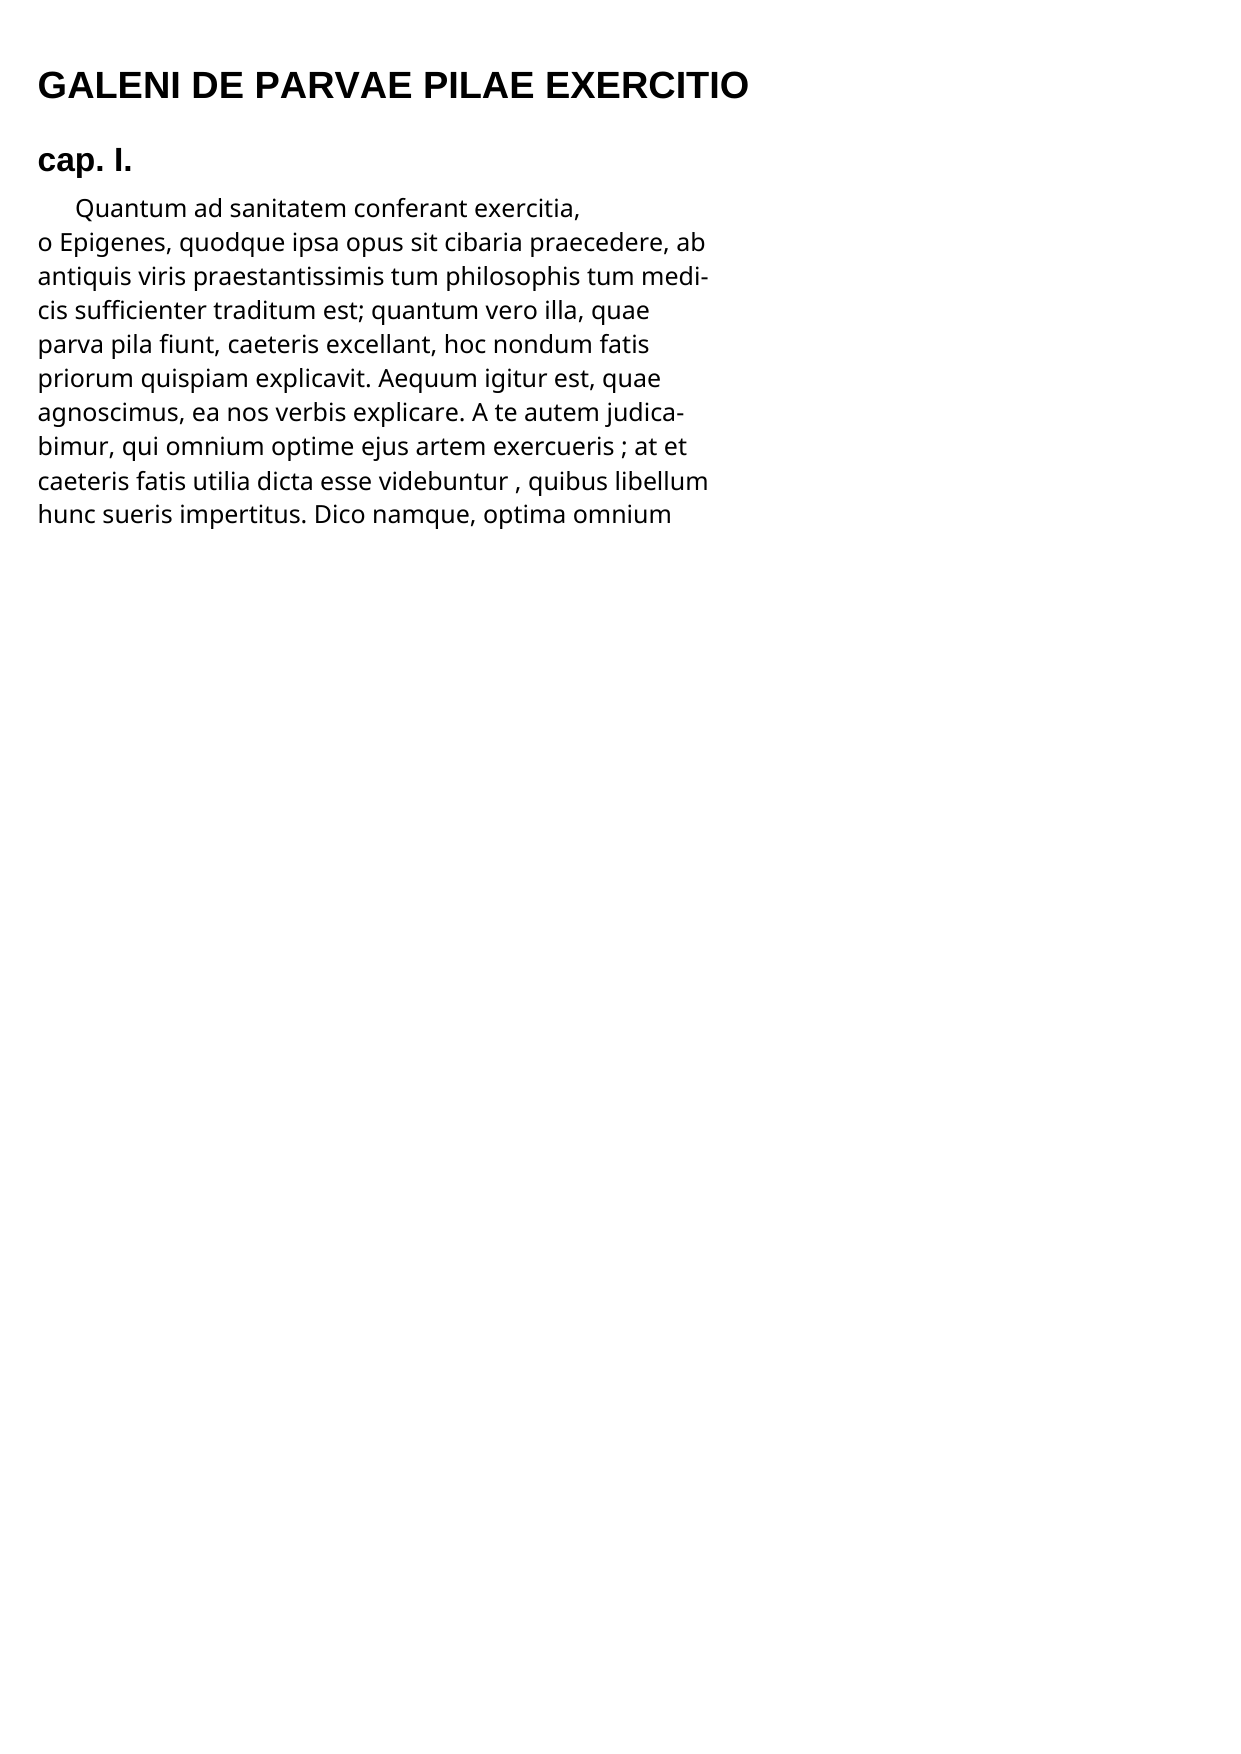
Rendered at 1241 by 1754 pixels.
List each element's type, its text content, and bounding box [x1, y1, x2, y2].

subtitle cap. I. [37, 139, 1203, 178]
text Quantum ad sanitatem conferant exercitia, o Epigenes, quodque ipsa opus sit cibaria praecedere, ab antiquis viris praestantissimis tum philosophis tum medi- cis sufficienter traditum est; quantum vero illa, quae parva pila fiunt, caeteris excellant, hoc nondum fatis priorum quispiam explicavit. Aequum igitur est, quae agnoscimus, ea nos verbis explicare. A te autem judica- bimur, qui omnium optime ejus artem exercueris ; at et caeteris fatis utilia dicta esse videbuntur , quibus libellum hunc sueris impertitus. Dico namque, optima omnium [37, 191, 1203, 531]
subtitle GALENI DE PARVAE PILAE EXERCITIO [37, 62, 1203, 106]
